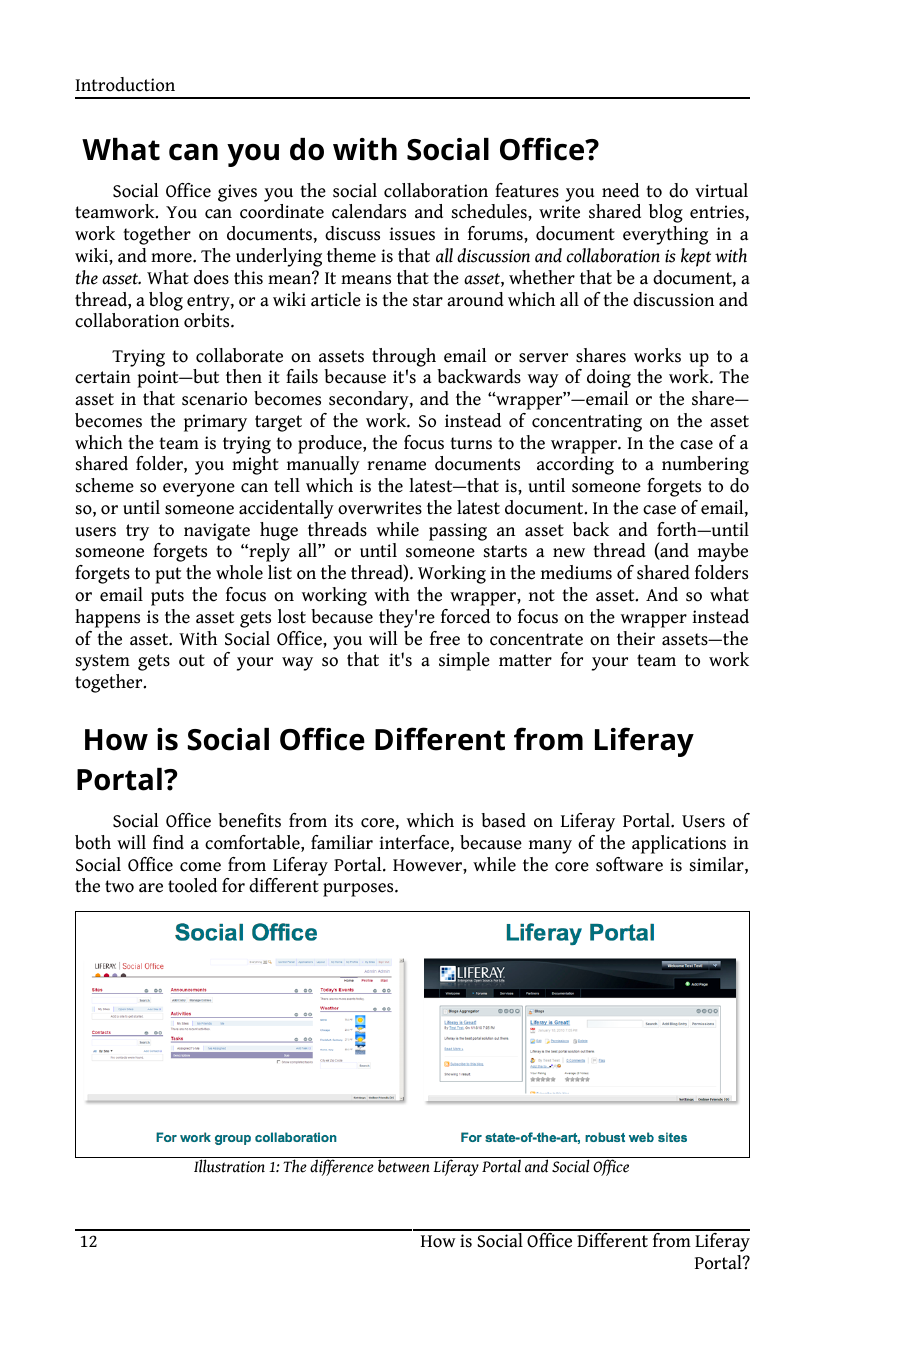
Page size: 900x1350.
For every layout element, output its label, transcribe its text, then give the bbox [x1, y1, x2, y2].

text Trying to collaborate on assets through email or server shares works up to a certain point—but then it fails because it's a backwards way of doing the work. The asset in that scenario becomes secondary, and the “wrapper”—email or the share—becomes the primary target of the work. So instead of concentrating on the asset which the team is trying to produce, the focus turns to the wrapper. In the case of a shared folder, you might manually rename documents according to a numbering scheme so everyone can tell which is the latest—that is, until someone forgets to do so, or until someone accidentally overwrites the latest document. In the case of email, users try to navigate huge threads while passing an asset back and forth—until someone forgets to “reply all” or until someone starts a new thread (and maybe forgets to put the whole list on the thread). Working in the mediums of shared folders or email puts the focus on working with the wrapper, not the asset. And so what happens is the asset gets lost because they're forced to focus on the wrapper instead of the asset. With Social Office, you will be free to concentrate on their assets—the system gets out of your way so that it's a simple matter for your team to work together. [75, 346, 750, 694]
subtitle How is Social Office Different from Liferay Portal? [75, 719, 750, 799]
picture [79, 914, 747, 1154]
text Social Office gives you the social collaboration features you need to do virtual teamwork. You can coordinate calendars and schedules, write shared blog entries, work together on documents, discuss issues in forums, document everything in a wiki, and more. The underlying theme is that all discussion and collaboration is kept with the asset. What does this mean? It means that the asset, whether that be a document, a thread, a blog entry, or a wiki article is the star around which all of the discussion and collaboration orbits. [75, 181, 750, 333]
text Social Office benefits from its core, which is based on Liferay Portal. Users of both will find a comfortable, familiar interface, because many of the applications in Social Office come from Liferay Portal. However, while the core software is similar, the two are tooled for different purposes. [75, 811, 750, 898]
subtitle What can you do with Social Office? [75, 129, 750, 169]
text Illustration 1: The difference between Liferay Portal and Social Office [75, 1158, 750, 1177]
text [76, 912, 749, 1157]
